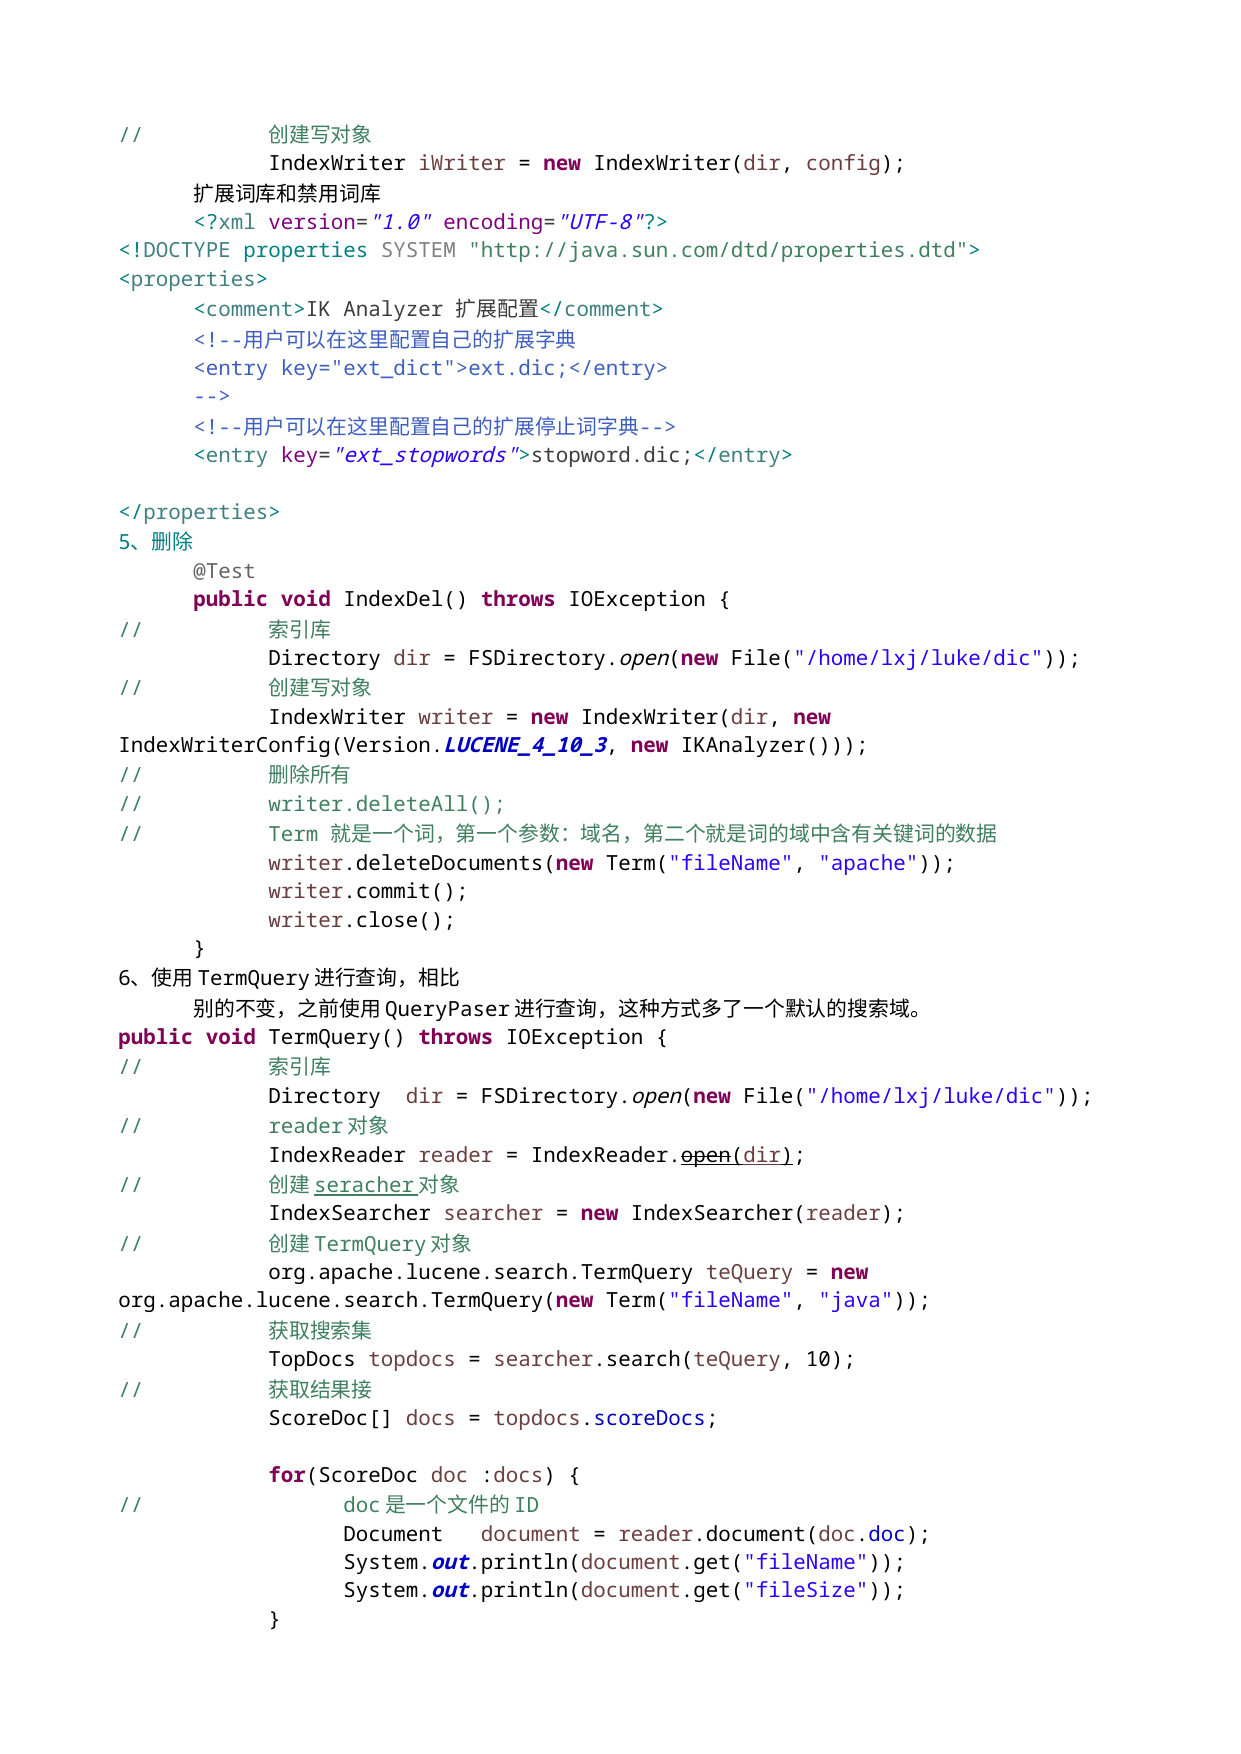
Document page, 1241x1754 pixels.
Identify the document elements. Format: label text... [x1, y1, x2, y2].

text <entry key="ext_dict">ext.dic;</entry> [118, 353, 1122, 382]
text IndexSearcher searcher = new IndexSearcher(reader); [118, 1198, 1122, 1227]
text // Term 就是一个词，第一个参数：域名，第二个就是词的域中含有关键词的数据 [118, 817, 1122, 848]
text writer.close(); [118, 905, 1122, 933]
text Document document = reader.document(doc.doc); [118, 1519, 1122, 1547]
text </properties> [118, 497, 1122, 526]
text for(ScoreDoc doc :docs) { [118, 1460, 1122, 1488]
text Directory dir = FSDirectory.open(new File("/home/lxj/luke/dic")); [118, 643, 1122, 672]
text <!DOCTYPE properties SYSTEM "http://java.sun.com/dtd/properties.dtd"> [118, 236, 1122, 264]
text public void TermQuery() throws IOException { [118, 1022, 1122, 1051]
text writer.deleteDocuments(new Term("fileName", "apache")); [118, 848, 1122, 876]
text // doc是一个文件的ID [118, 1488, 1122, 1519]
text 扩展词库和禁用词库 [118, 177, 1122, 207]
text // reader对象 [118, 1109, 1122, 1140]
text Directory dir = FSDirectory.open(new File("/home/lxj/luke/dic")); [118, 1081, 1122, 1109]
text <comment>IK Analyzer 扩展配置</comment> [118, 292, 1122, 323]
text IndexWriter iWriter = new IndexWriter(dir, config); [118, 148, 1122, 177]
text // 获取搜索集 [118, 1314, 1122, 1344]
text writer.commit(); [118, 876, 1122, 905]
text <!--用户可以在这里配置自己的扩展字典 [118, 323, 1122, 353]
text @Test [118, 556, 1122, 584]
text IndexWriter writer = new IndexWriter(dir, new IndexWriterConfig(Version.LUCENE_4_10_3, new IKAnalyzer())); [118, 702, 1122, 759]
text --> [118, 382, 1122, 410]
text // 创建TermQuery对象 [118, 1227, 1122, 1257]
text ScoreDoc[] docs = topdocs.scoreDocs; [118, 1403, 1122, 1432]
text <!--用户可以在这里配置自己的扩展停止词字典--> [118, 410, 1122, 440]
text // writer.deleteAll(); [118, 789, 1122, 817]
text System.out.println(document.get("fileName")); [118, 1547, 1122, 1576]
text <entry key="ext_stopwords">stopword.dic;</entry> [118, 440, 1122, 469]
text // 删除所有 [118, 759, 1122, 789]
text org.apache.lucene.search.TermQuery teQuery = new org.apache.lucene.search.TermQuery(new Term("fileName", "java")); [118, 1257, 1122, 1314]
text <properties> [118, 264, 1122, 292]
text TopDocs topdocs = searcher.search(teQuery, 10); [118, 1344, 1122, 1373]
text // 获取结果接 [118, 1373, 1122, 1403]
text // 创建写对象 [118, 672, 1122, 702]
text } [118, 933, 1122, 962]
text // 索引库 [118, 613, 1122, 643]
text System.out.println(document.get("fileSize")); [118, 1576, 1122, 1604]
text public void IndexDel() throws IOException { [118, 584, 1122, 613]
text <?xml version="1.0" encoding="UTF-8"?> [118, 207, 1122, 236]
text // 创建seracher对象 [118, 1168, 1122, 1198]
text // 创建写对象 [118, 118, 1122, 148]
text // 索引库 [118, 1051, 1122, 1081]
text 6、使用TermQuery进行查询，相比 [118, 962, 1122, 992]
text IndexReader reader = IndexReader.open(dir); [118, 1140, 1122, 1168]
text 别的不变，之前使用QueryPaser进行查询，这种方式多了一个默认的搜索域。 [118, 992, 1122, 1022]
text 5、删除 [118, 526, 1122, 556]
text } [118, 1604, 1122, 1632]
